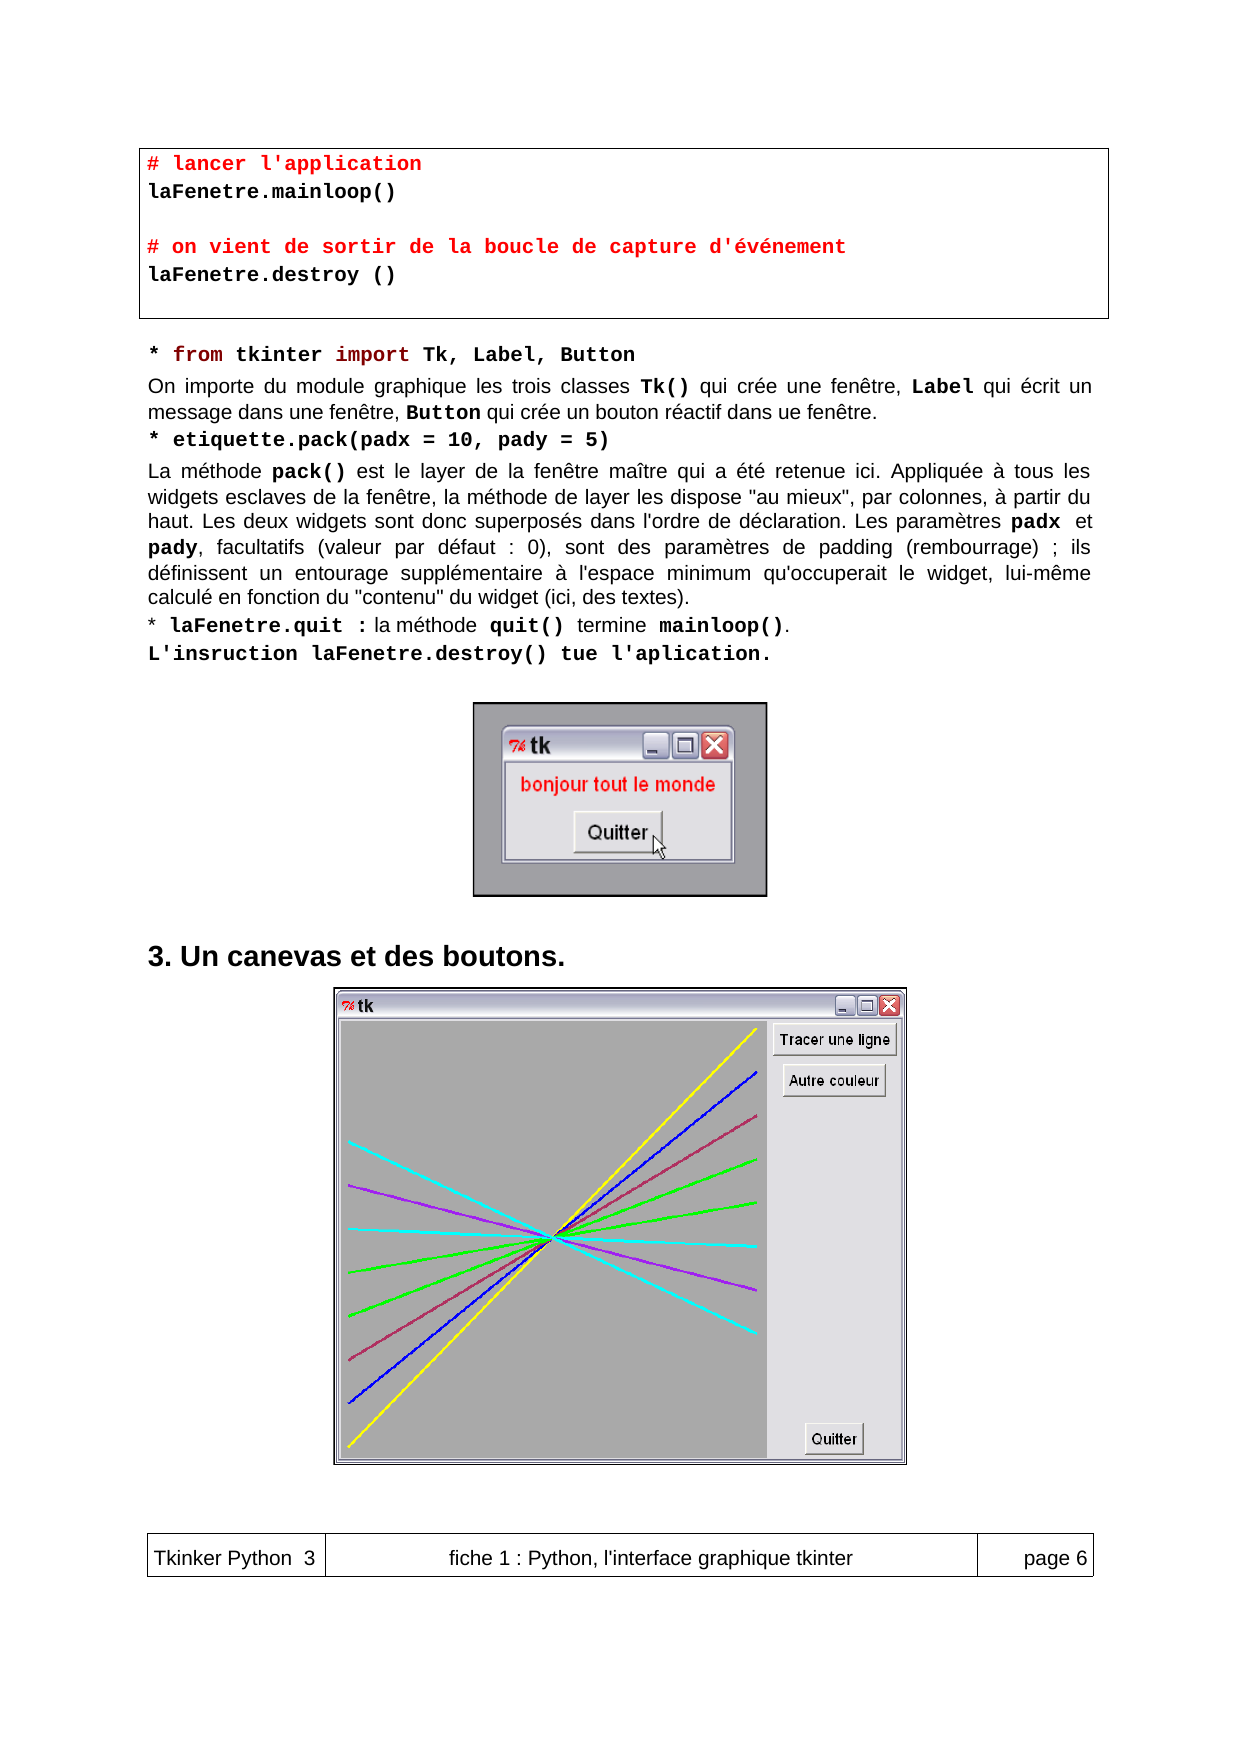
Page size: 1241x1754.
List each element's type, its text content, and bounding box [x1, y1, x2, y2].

subtitle * laFenetre.quit : la méthode quit() termine mainloop(). [148, 613, 1093, 639]
picture [333, 987, 907, 1465]
table_header # lancer l'application laFenetre.mainloop() # on vient de sortir de la boucle de capture d'événement laFenetre.destroy () [140, 149, 1108, 318]
subtitle 3. Un canevas et des boutons. [148, 939, 1093, 973]
subtitle * etiquette.pack(padx = 10, pady = 5) [148, 429, 1093, 453]
text On importe du module graphique les trois classes Tk() qui crée une fenêtre, Label qui écrit un message dans une fenêtre, Button qui crée un bouton réactif dans ue fenêtre. [148, 374, 1093, 425]
subtitle * from tkinter import Tk, Label, Button [148, 344, 1093, 367]
text La méthode pack() est le layer de la fenêtre maître qui a été retenue ici. Appliquée à tous les widgets esclaves de la fenêtre, la méthode de layer les dispose "au mieux", par colonnes, à partir du haut. Les deux widgets sont donc superposés dans l'ordre de déclaration. Les paramètres padx et pady, facultatifs (valeur par défaut : 0), sont des paramètres de padding (rembourrage) ; ils définissent un entourage supplémentaire à l'espace minimum qu'occuperait le widget, lui-même calculé en fonction du "contenu" du widget (ici, des textes). [148, 459, 1093, 609]
picture [472, 702, 768, 897]
subtitle L'insruction laFenetre.destroy() tue l'aplication. [148, 643, 1093, 667]
